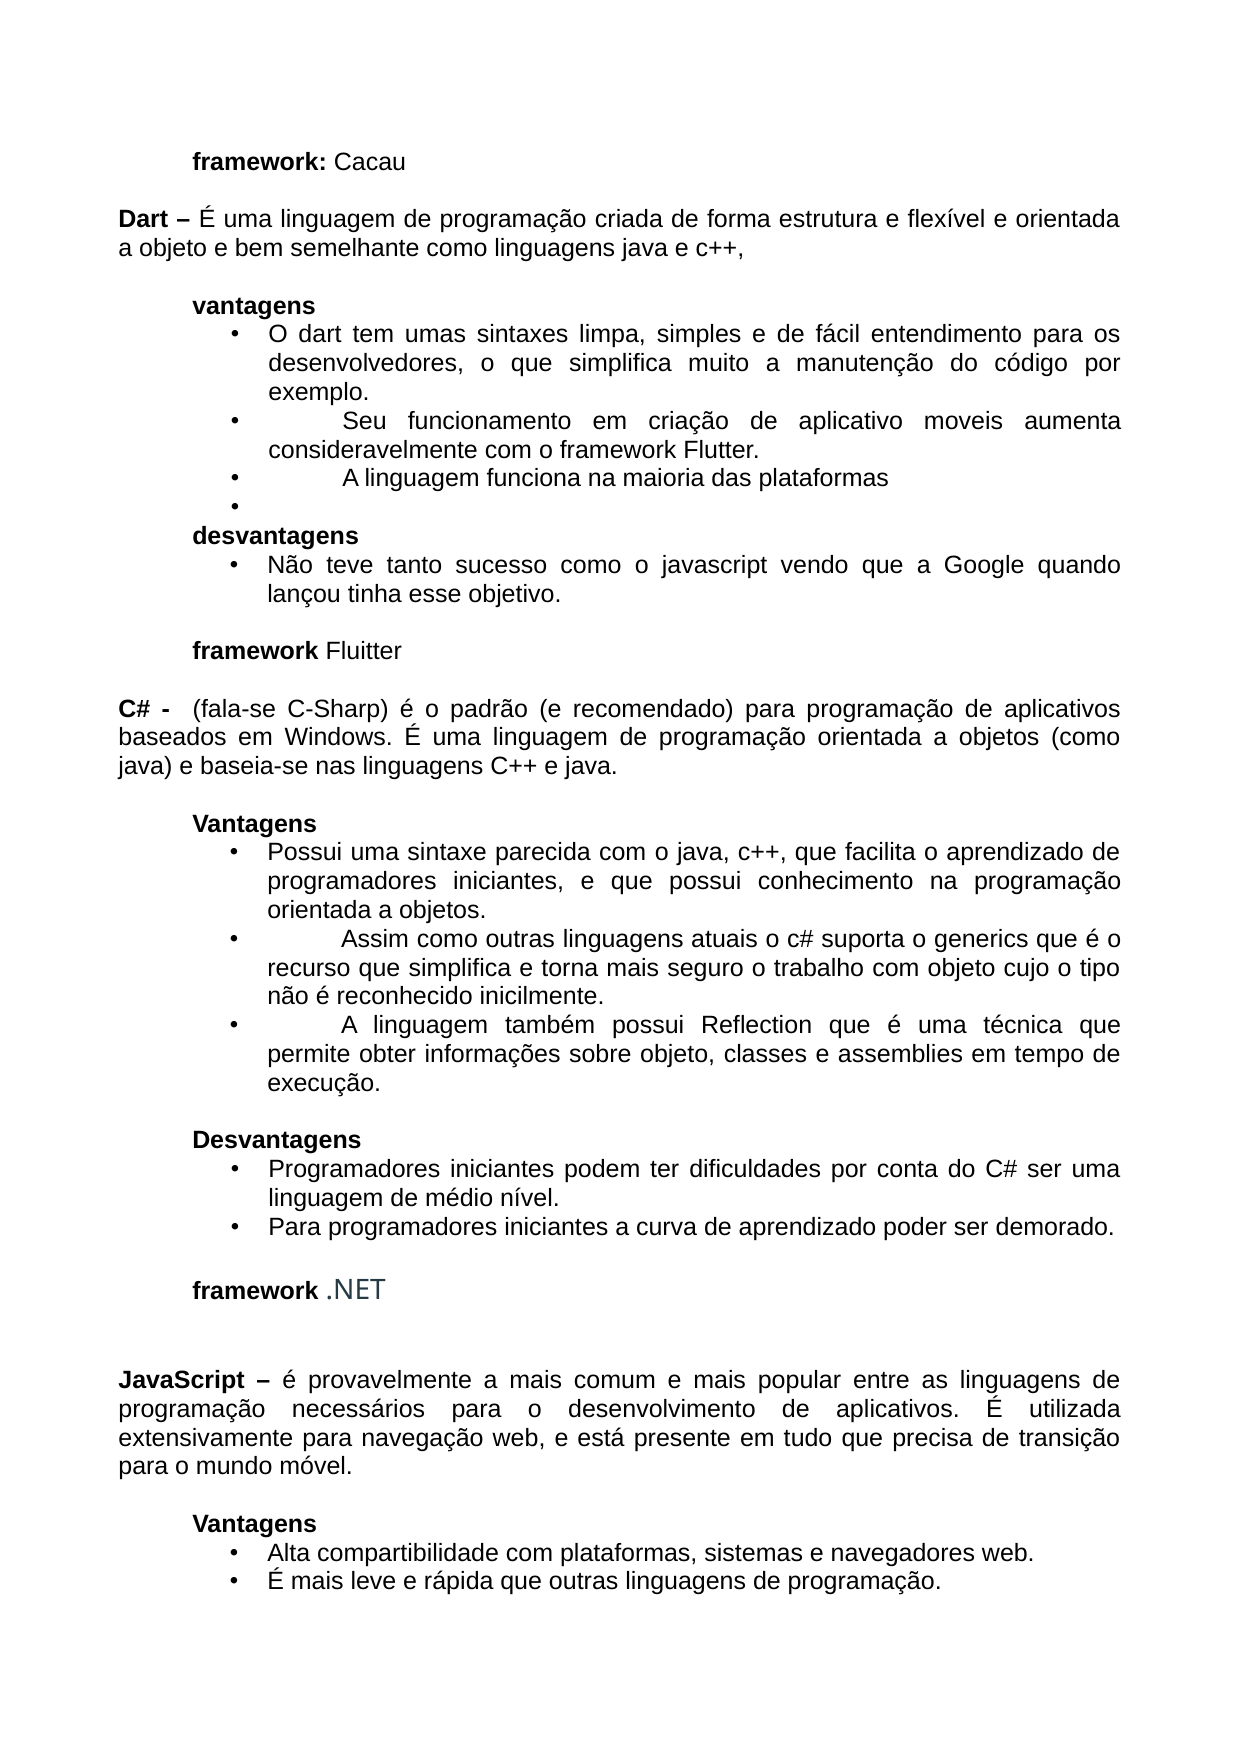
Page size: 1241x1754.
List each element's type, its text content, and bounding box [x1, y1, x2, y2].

list framework Fluitter [118, 636, 1122, 665]
list vantagens [118, 291, 1122, 319]
list O dart tem umas sintaxes limpa, simples e de fácil entendimento para os desenvolvedores, o que simplifica muito a manutenção do código por exemplo. [231, 319, 1122, 406]
list Para programadores iniciantes a curva de aprendizado poder ser demorado. [231, 1212, 1122, 1240]
list framework: Cacau [118, 147, 1122, 176]
list Alta compartibilidade com plataformas, sistemas e navegadores web. [229, 1537, 1122, 1566]
list A linguagem também possui Reflection que é uma técnica que permite obter informações sobre objeto, classes e assemblies em tempo de execução. [229, 1010, 1122, 1096]
list Seu funcionamento em criação de aplicativo moveis aumenta consideravelmente com o framework Flutter. [231, 406, 1122, 463]
list Programadores iniciantes podem ter dificuldades por conta do C# ser uma linguagem de médio nível. [231, 1154, 1122, 1212]
list Dart – É uma linguagem de programação criada de forma estrutura e flexível e orientada a objeto e bem semelhante como linguagens java e c++, [118, 204, 1122, 262]
list framework .NET [118, 1269, 1122, 1307]
list Assim como outras linguagens atuais o c# suporta o generics que é o recurso que simplifica e torna mais seguro o trabalho com objeto cujo o tipo não é reconhecido inicilmente. [229, 924, 1122, 1010]
list Vantagens [118, 809, 1122, 837]
list Não teve tanto sucesso como o javascript vendo que a Google quando lançou tinha esse objetivo. [229, 550, 1122, 607]
list Desvantagens [118, 1125, 1122, 1154]
list C# - (fala-se C-Sharp) é o padrão (e recomendado) para programação de aplicativos baseados em Windows. É uma linguagem de programação orientada a objetos (como java) e baseia-se nas linguagens C++ e java. [118, 694, 1122, 780]
list desvantagens [118, 521, 1122, 550]
list Vantagens [118, 1509, 1122, 1537]
list Possui uma sintaxe parecida com o java, c++, que facilita o aprendizado de programadores iniciantes, e que possui conhecimento na programação orientada a objetos. [229, 837, 1122, 924]
list É mais leve e rápida que outras linguagens de programação. [229, 1566, 1122, 1595]
list JavaScript – é provavelmente a mais comum e mais popular entre as linguagens de programação necessários para o desenvolvimento de aplicativos. É utilizada extensivamente para navegação web, e está presente em tudo que precisa de transição para o mundo móvel. [118, 1365, 1122, 1480]
list A linguagem funciona na maioria das plataformas [231, 463, 1122, 492]
